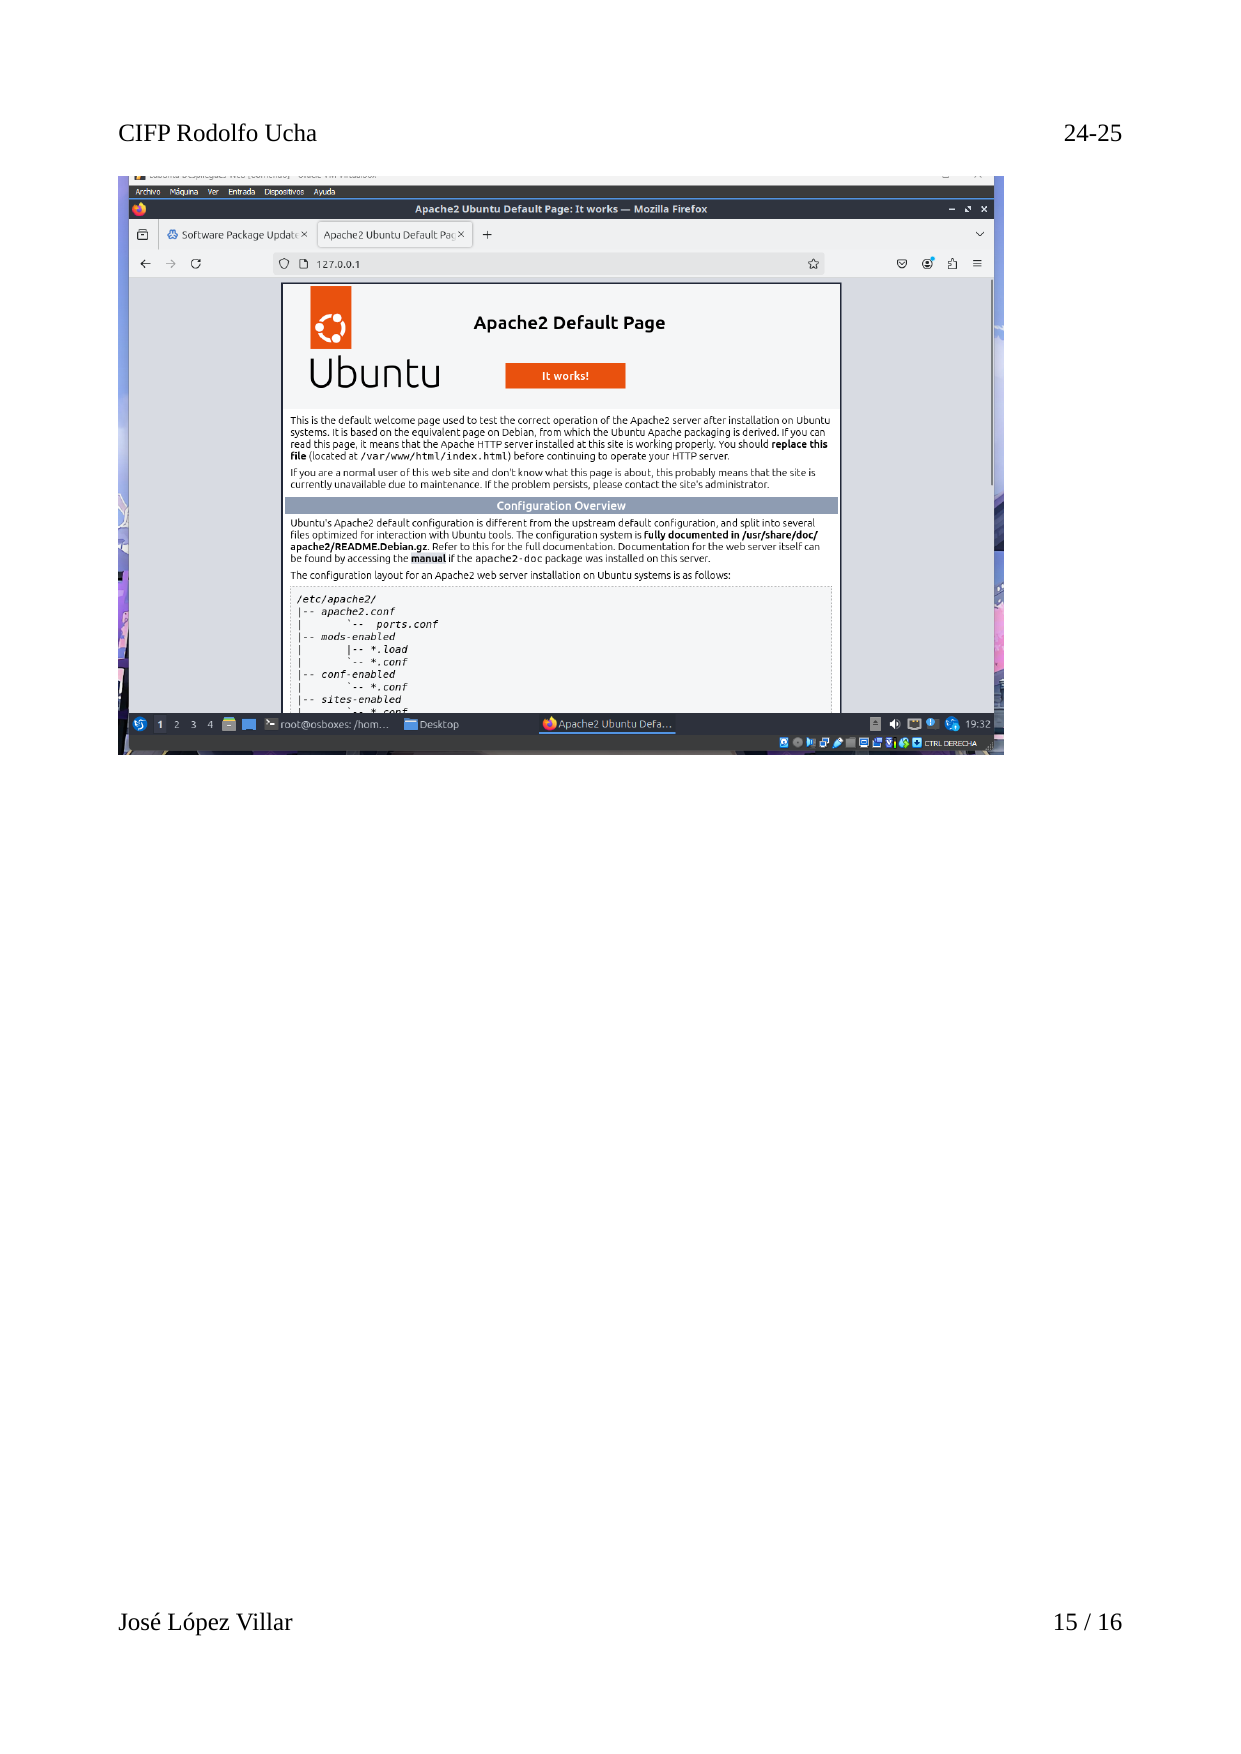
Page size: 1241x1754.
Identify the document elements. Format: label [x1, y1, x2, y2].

picture [118, 176, 1004, 755]
